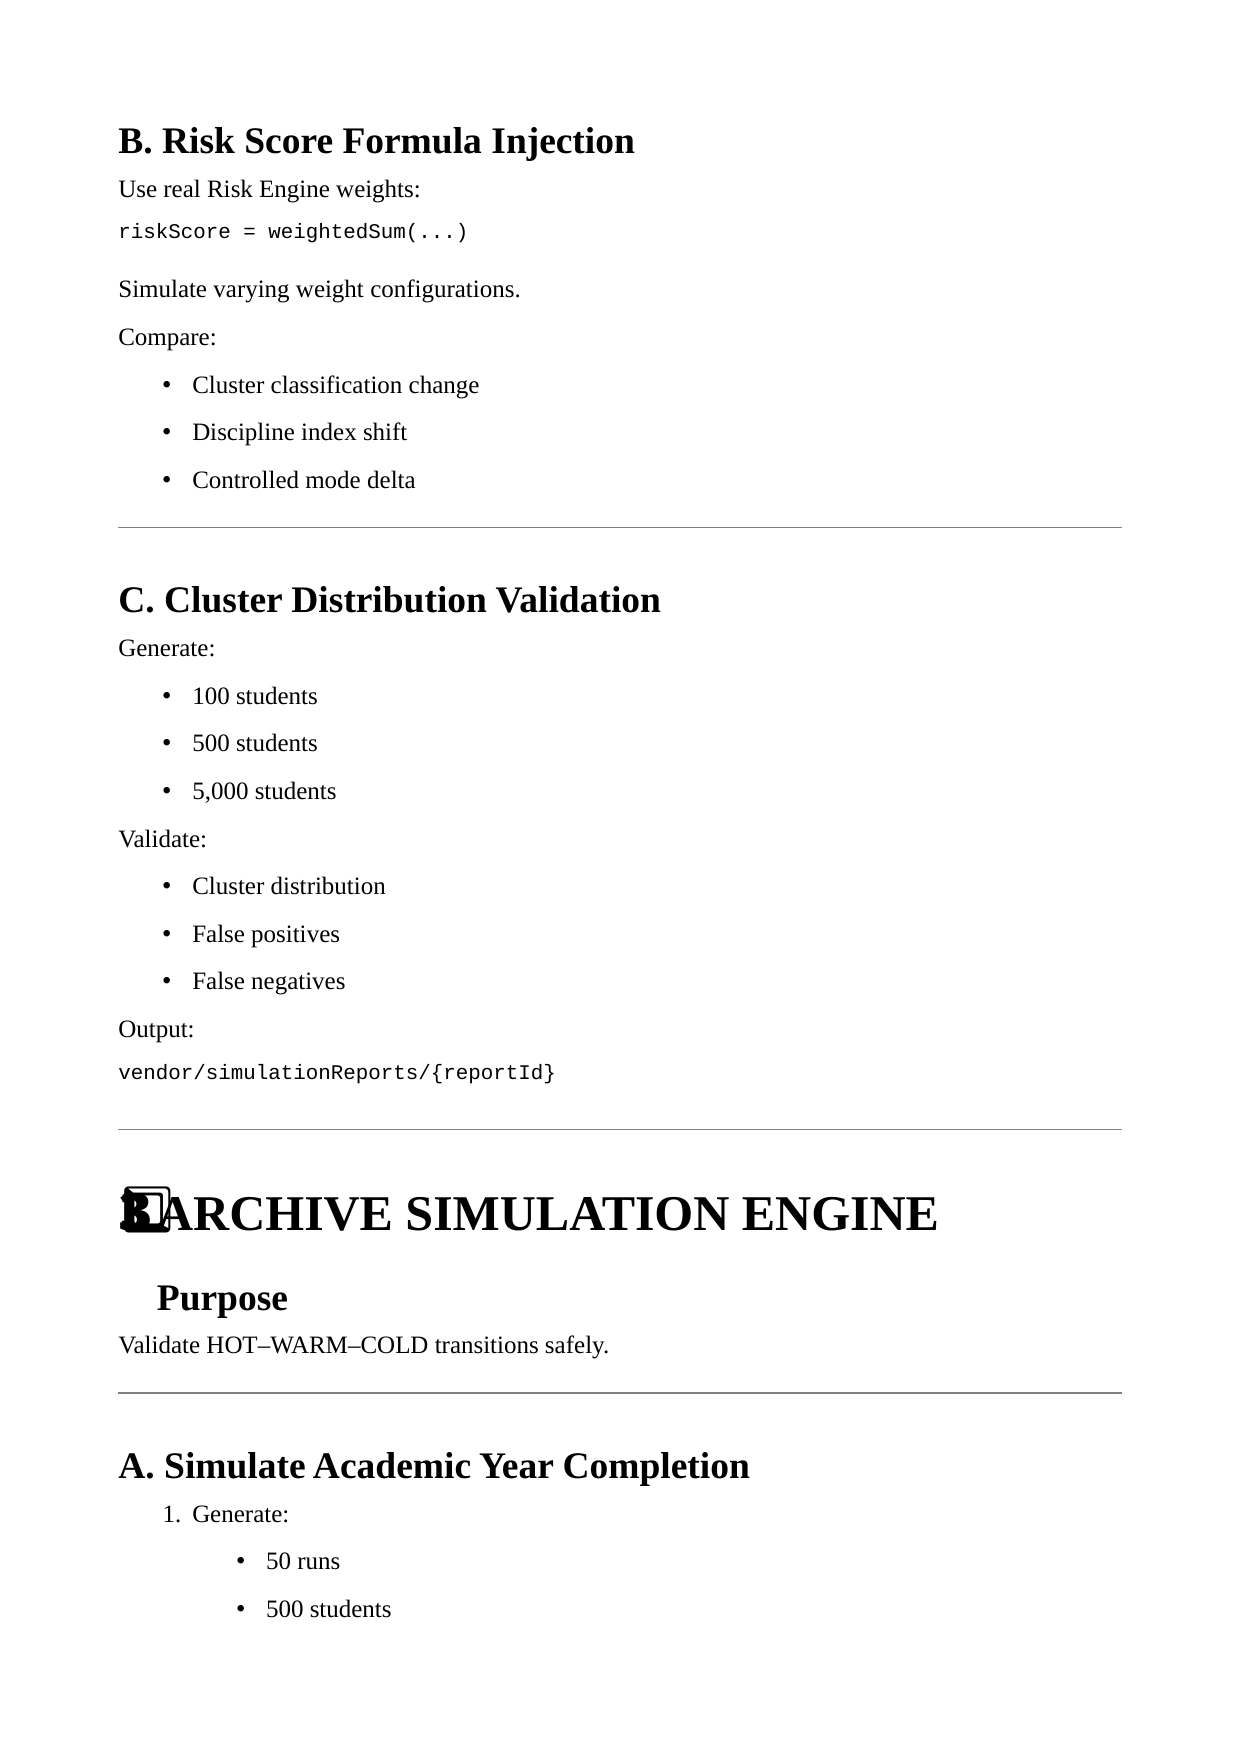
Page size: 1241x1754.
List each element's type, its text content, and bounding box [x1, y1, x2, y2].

text riskScore = weightedSum(...) [118, 221, 1122, 245]
subtitle A. Simulate Academic Year Completion [118, 1443, 1122, 1486]
text Compare: [118, 322, 1122, 351]
list 500 students [236, 1594, 1122, 1623]
list Discipline index shift [162, 417, 1122, 446]
list Cluster classification change [162, 370, 1122, 398]
text Output: [118, 1014, 1122, 1043]
list 500 students [162, 728, 1122, 757]
list False positives [162, 919, 1122, 948]
text Use real Risk Engine weights: [118, 174, 1122, 202]
list Controlled mode delta [162, 465, 1122, 494]
list 5,000 students [162, 776, 1122, 805]
text Validate HOT–WARM–COLD transitions safely. [118, 1331, 1122, 1359]
text Simulate varying weight configurations. [118, 274, 1122, 303]
list False negatives [162, 966, 1122, 995]
list Generate: [162, 1499, 1122, 1528]
subtitle B. Risk Score Formula Injection [118, 118, 1122, 161]
list Cluster distribution [162, 871, 1122, 900]
subtitle C. Cluster Distribution Validation [118, 578, 1122, 621]
list 100 students [162, 681, 1122, 709]
text Generate: [118, 633, 1122, 662]
list 50 runs [236, 1546, 1122, 1575]
text Validate: [118, 824, 1122, 852]
text vendor/simulationReports/{reportId} [118, 1062, 1122, 1085]
subtitle 🎯 Purpose [118, 1275, 1122, 1318]
subtitle 3️⃣ ARCHIVE SIMULATION ENGINE [118, 1184, 1122, 1242]
